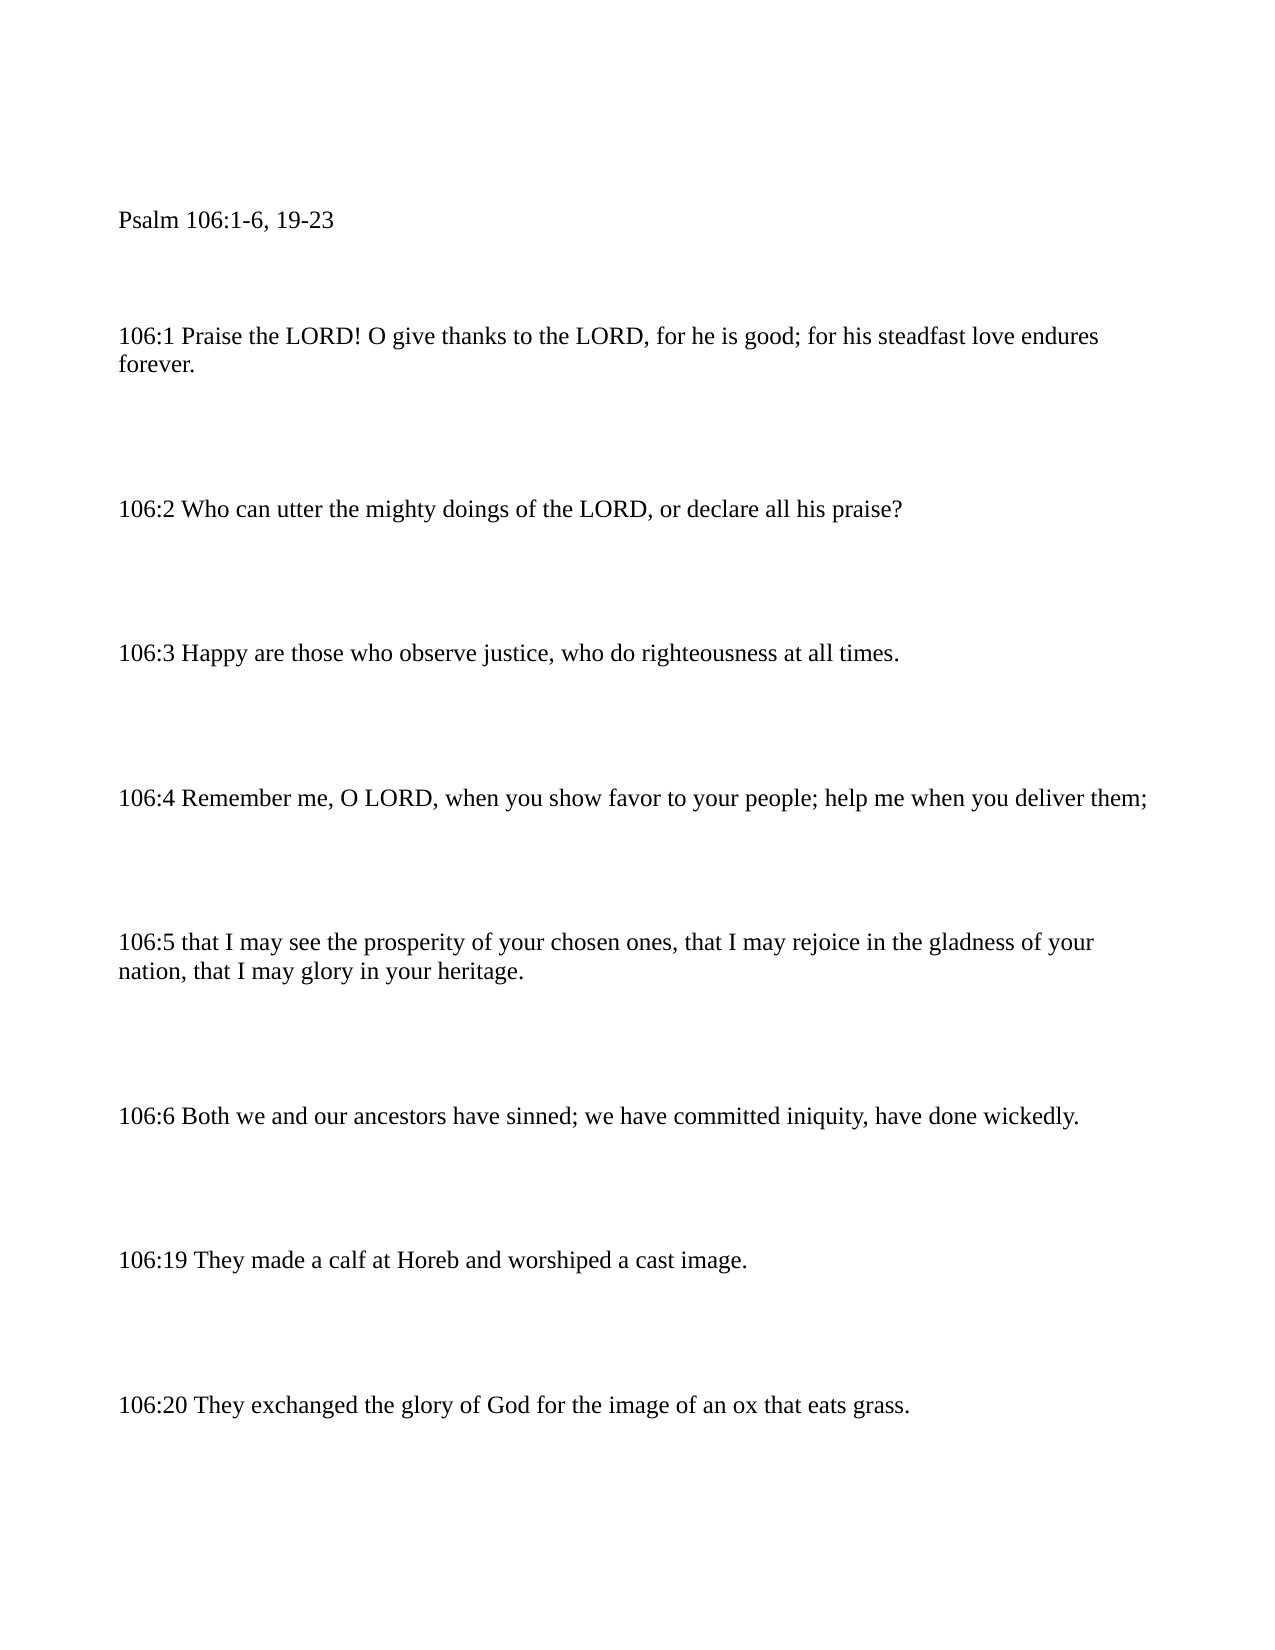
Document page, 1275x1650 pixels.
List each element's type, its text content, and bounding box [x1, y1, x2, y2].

text 106:3 Happy are those who observe justice, who do righteousness at all times. [118, 638, 1157, 753]
text 106:19 They made a calf at Horeb and worshiped a cast image. [118, 1245, 1157, 1360]
text Psalm 106:1-6, 19-23 [118, 205, 1157, 291]
text 106:6 Both we and our ancestors have sinned; we have committed iniquity, have done wickedly. [118, 1072, 1157, 1216]
text 106:5 that I may see the prosperity of your chosen ones, that I may rejoice in the gladness of your nation, that I may glory in your heritage. [118, 927, 1157, 1042]
text 106:2 Who can utter the mighty doings of the LORD, or declare all his praise? [118, 494, 1157, 609]
text 106:1 Praise the LORD! O give thanks to the LORD, for he is good; for his steadfast love endures forever. [118, 321, 1157, 464]
text 106:20 They exchanged the glory of God for the image of an ox that eats grass. [118, 1390, 1157, 1505]
text 106:4 Remember me, O LORD, when you show favor to your people; help me when you deliver them; [118, 783, 1157, 898]
